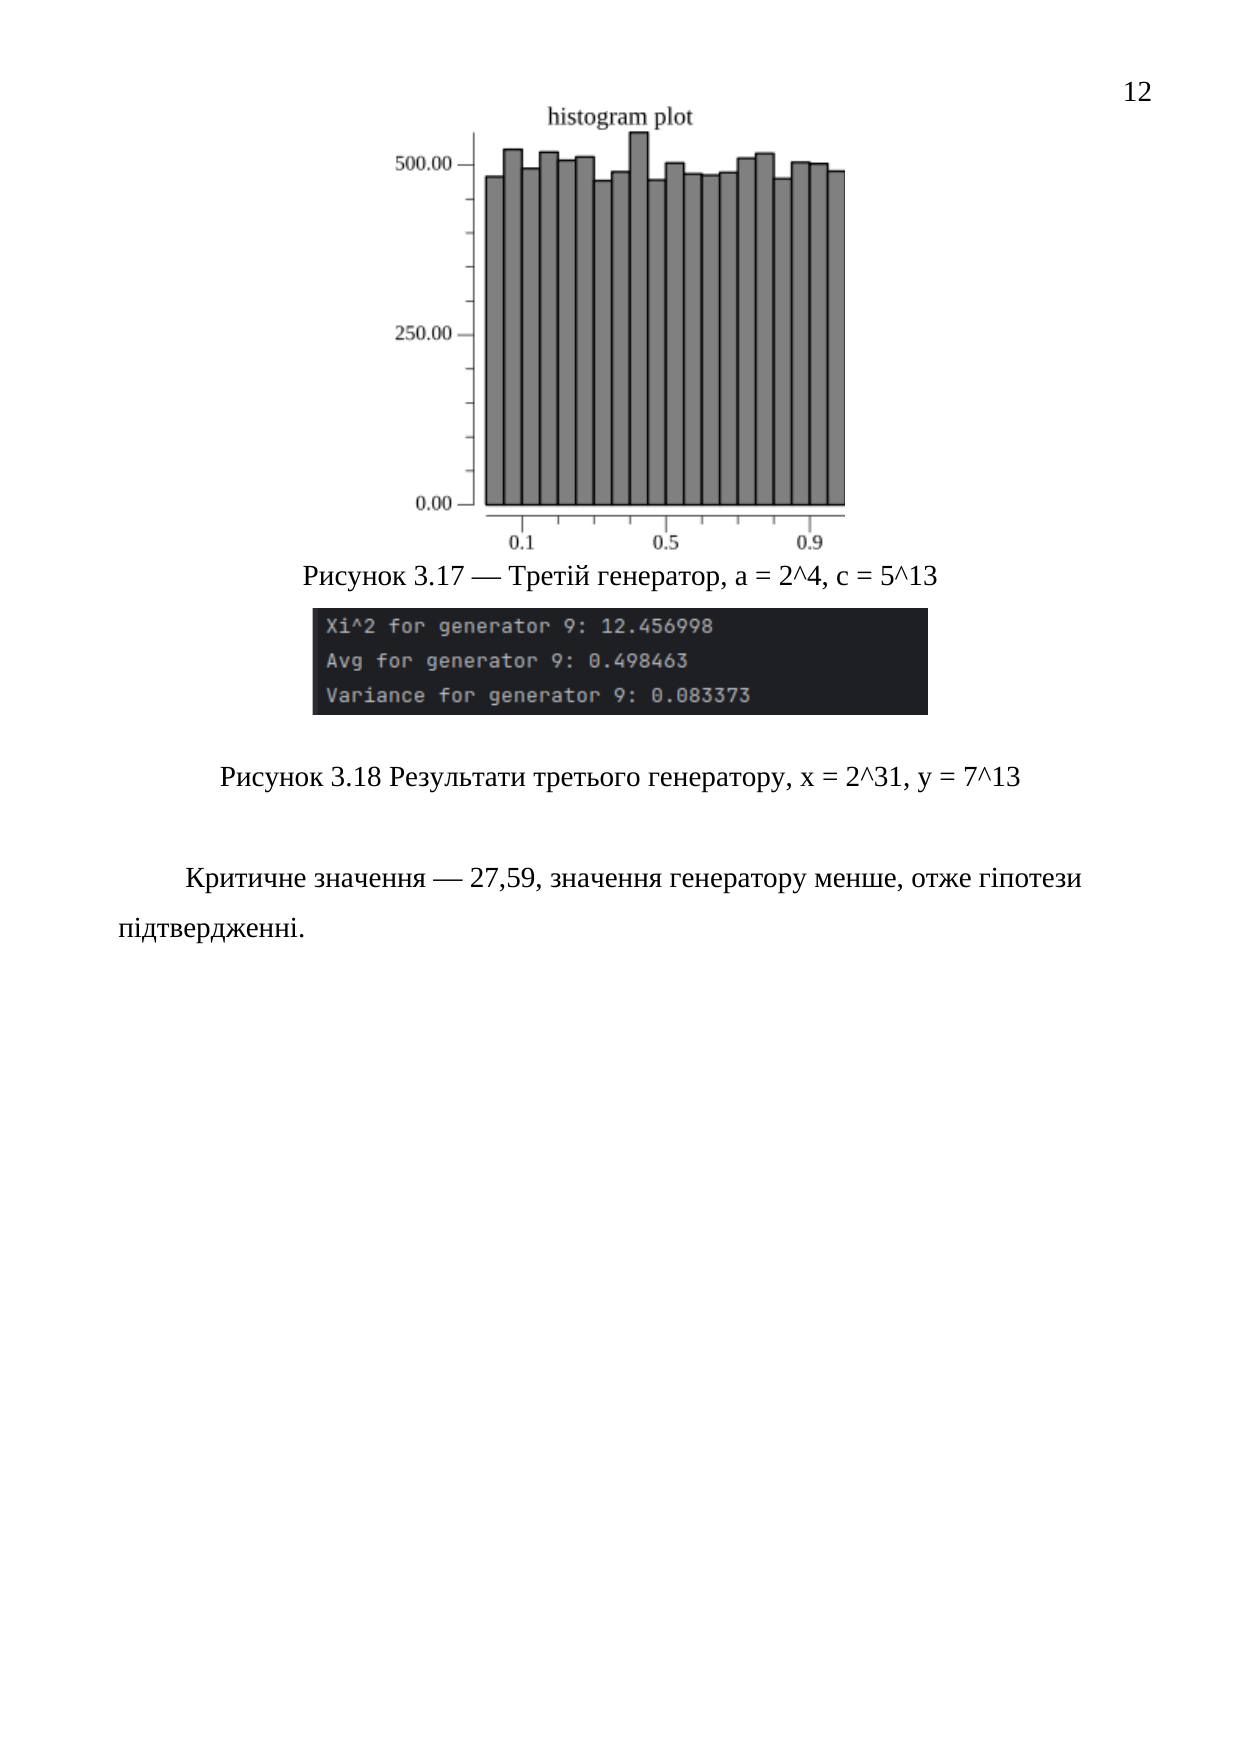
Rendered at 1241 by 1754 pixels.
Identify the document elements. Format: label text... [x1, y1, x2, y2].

text Критичне значення — 27,59, значення генератору менше, отже гіпотези підтвердженні. [118, 860, 1122, 944]
picture [395, 105, 845, 556]
picture [312, 608, 928, 715]
text Рисунок 3.17 — Третій генератор, a = 2^4, c = 5^13 [118, 558, 1122, 592]
text Рисунок 3.18 Результати третього генератору, x = 2^31, y = 7^13 [118, 759, 1122, 793]
